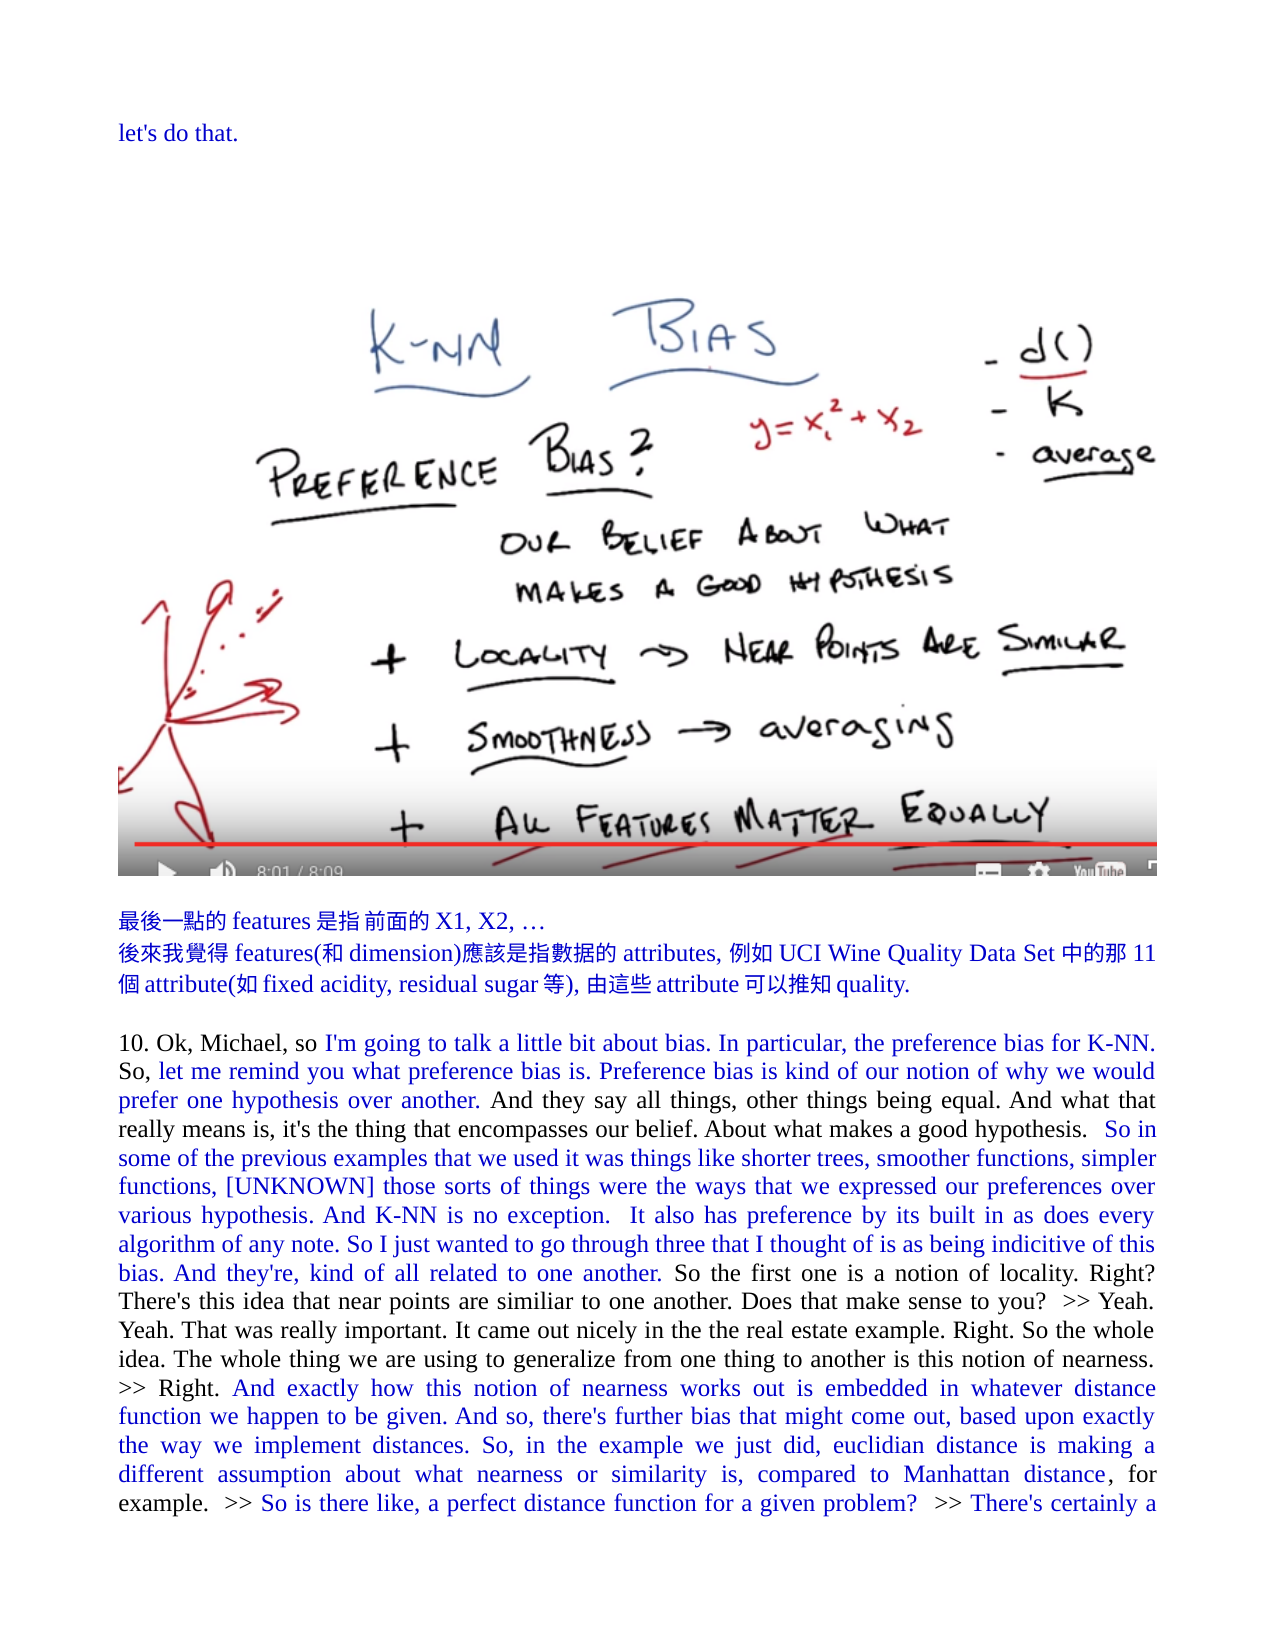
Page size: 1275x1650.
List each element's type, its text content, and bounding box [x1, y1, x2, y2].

picture [118, 290, 1157, 876]
text let's do that. [118, 118, 1157, 147]
text 後來我覺得features(和dimension)應該是指數据的attributes, 例如UCI Wine Quality Data Set中的那11個attribute(如fixed acidity, residual sugar等), 由這些attribute可以推知quality. [118, 936, 1157, 999]
text 10. Ok, Michael, so I'm going to talk a little bit about bias. In particular, the preference bias for K-NN. So, let me remind you what preference bias is. Preference bias is kind of our notion of why we would prefer one hypothesis over another. And they say all things, other things being equal. And what that really means is, it's the thing that encompasses our belief. About what makes a good hypothesis. So in some of the previous examples that we used it was things like shorter trees, smoother functions, simpler functions, [UNKNOWN] those sorts of things were the ways that we expressed our preferences over various hypothesis. And K-NN is no exception. It also has preference by its built in as does every algorithm of any note. So I just wanted to go through three that I thought of is as being indicitive of this bias. And they're, kind of all related to one another. So the first one is a notion of locality. Right? There's this idea that near points are similiar to one another. Does that make sense to you? >> Yeah. Yeah. That was really important. It came out nicely in the the real estate example. Right. So the whole idea. The whole thing we are using to generalize from one thing to another is this notion of nearness. >> Right. And exactly how this notion of nearness works out is embedded in whatever distance function we happen to be given. And so, there's further bias that might come out, based upon exactly the way we implement distances. So, in the example we just did, euclidian distance is making a different assumption about what nearness or similarity is, compared to Manhattan distance, for example. >> So is there like, a perfect distance function for a given problem? >> There's certainly a [118, 1028, 1157, 1516]
text 最後一點的features是指 前面的X1, X2, … [118, 904, 1157, 936]
